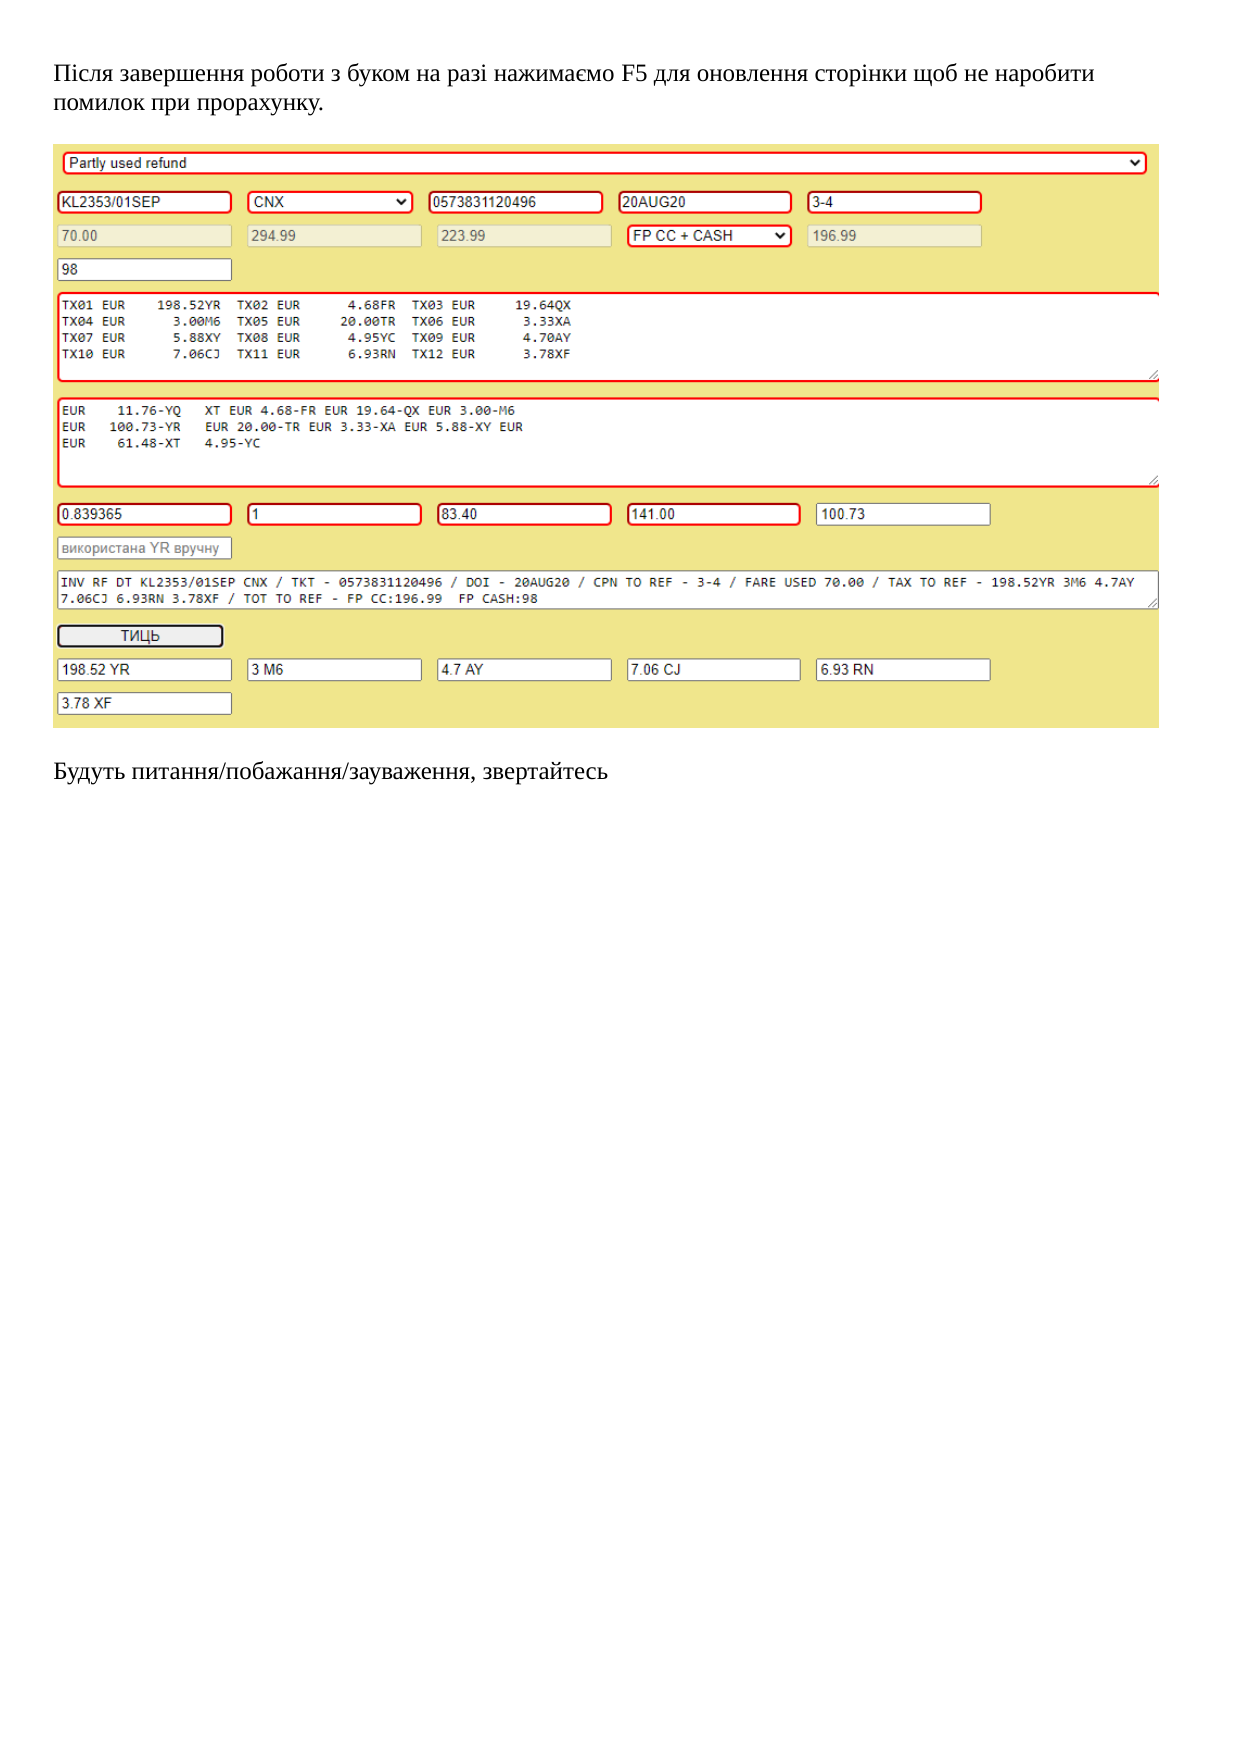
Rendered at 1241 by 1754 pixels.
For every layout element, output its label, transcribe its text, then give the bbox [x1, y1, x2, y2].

picture [53, 144, 1159, 728]
text Будуть питання/побажання/зауваження, звертайтесь [53, 756, 1168, 785]
text Після завершення роботи з буком на разі нажимаємо F5 для оновлення сторінки щоб не наробити помилок при прорахунку. [53, 58, 1168, 115]
